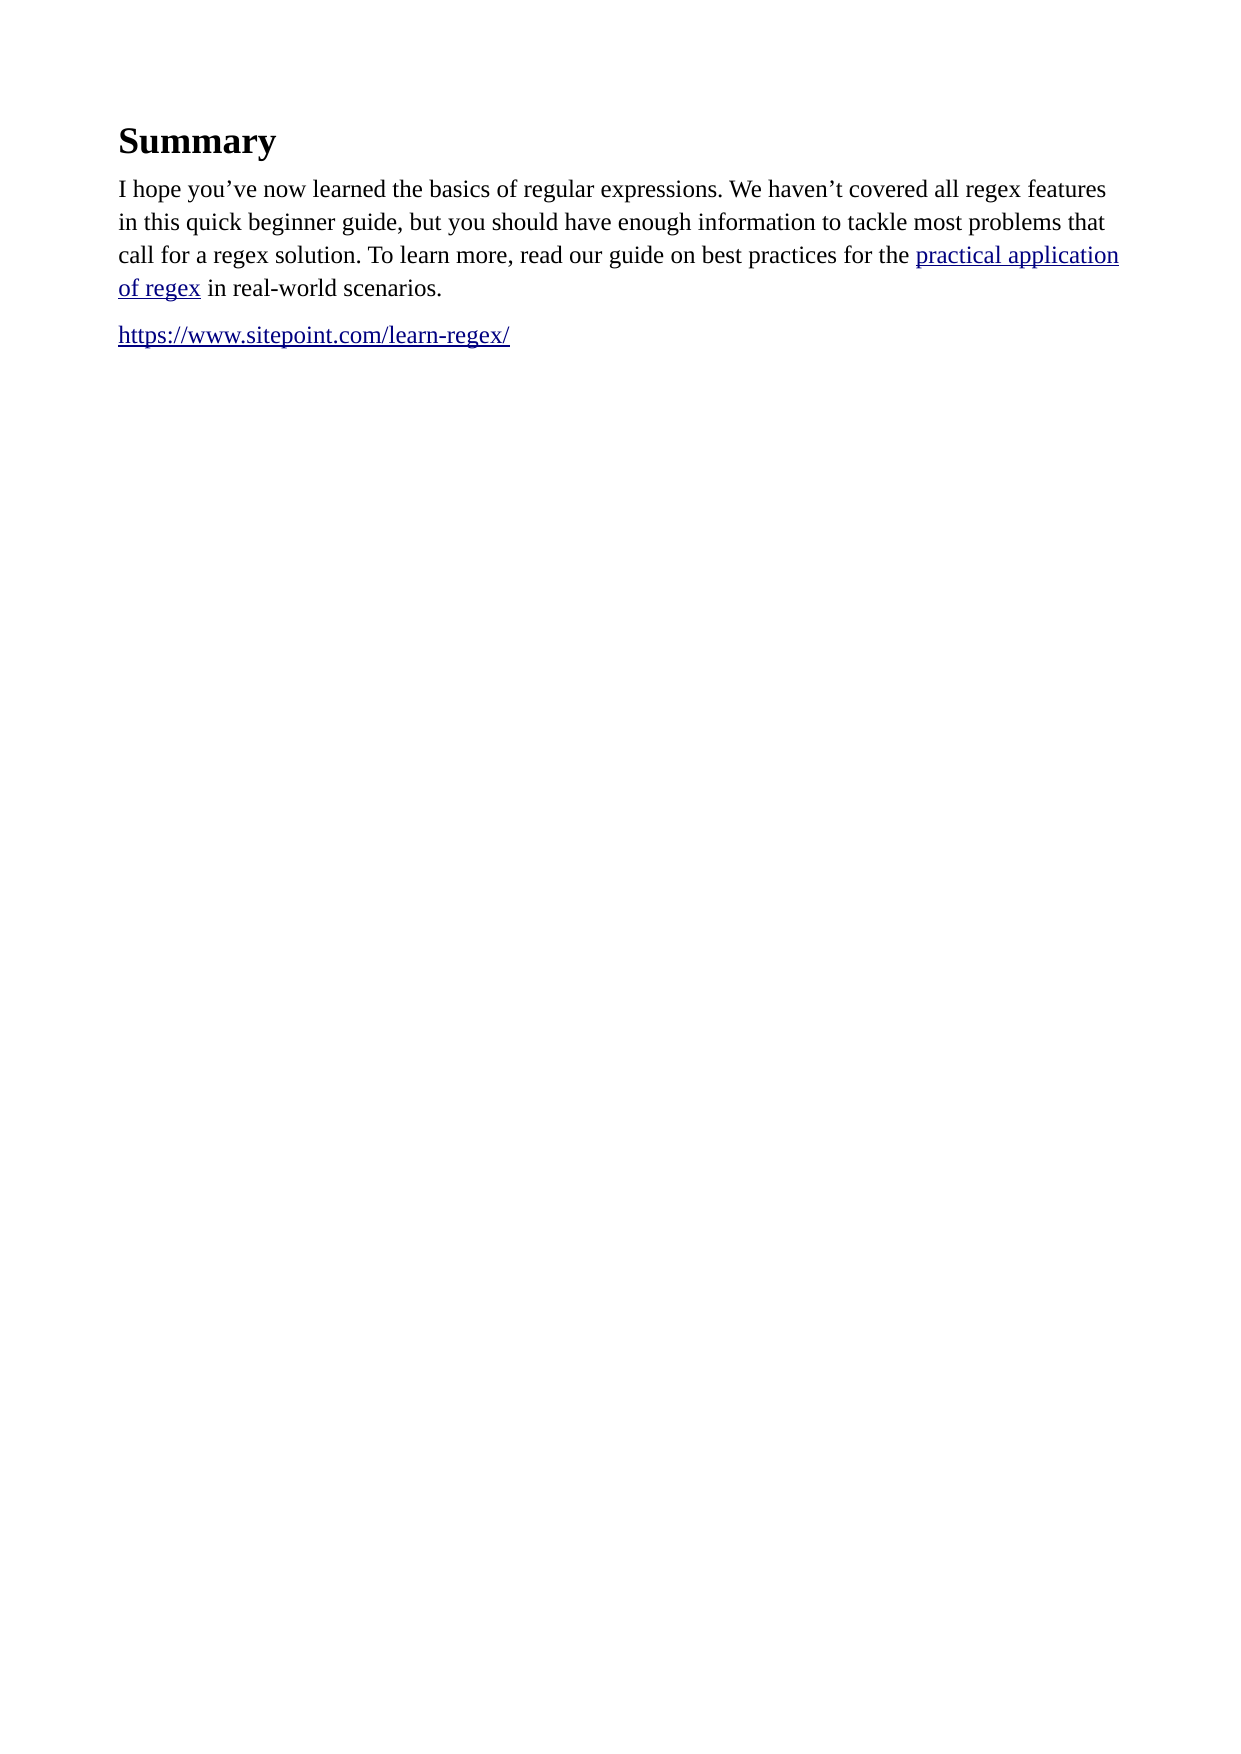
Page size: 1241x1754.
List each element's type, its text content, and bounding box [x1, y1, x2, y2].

text https://www.sitepoint.com/learn-regex/ [118, 320, 1122, 349]
text I hope you’ve now learned the basics of regular expressions. We haven’t covered all regex features in this quick beginner guide, but you should have enough information to tackle most problems that call for a regex solution. To learn more, read our guide on best practices for the practical application of regex in real-world scenarios. [118, 174, 1122, 302]
subtitle Summary [118, 118, 1122, 161]
